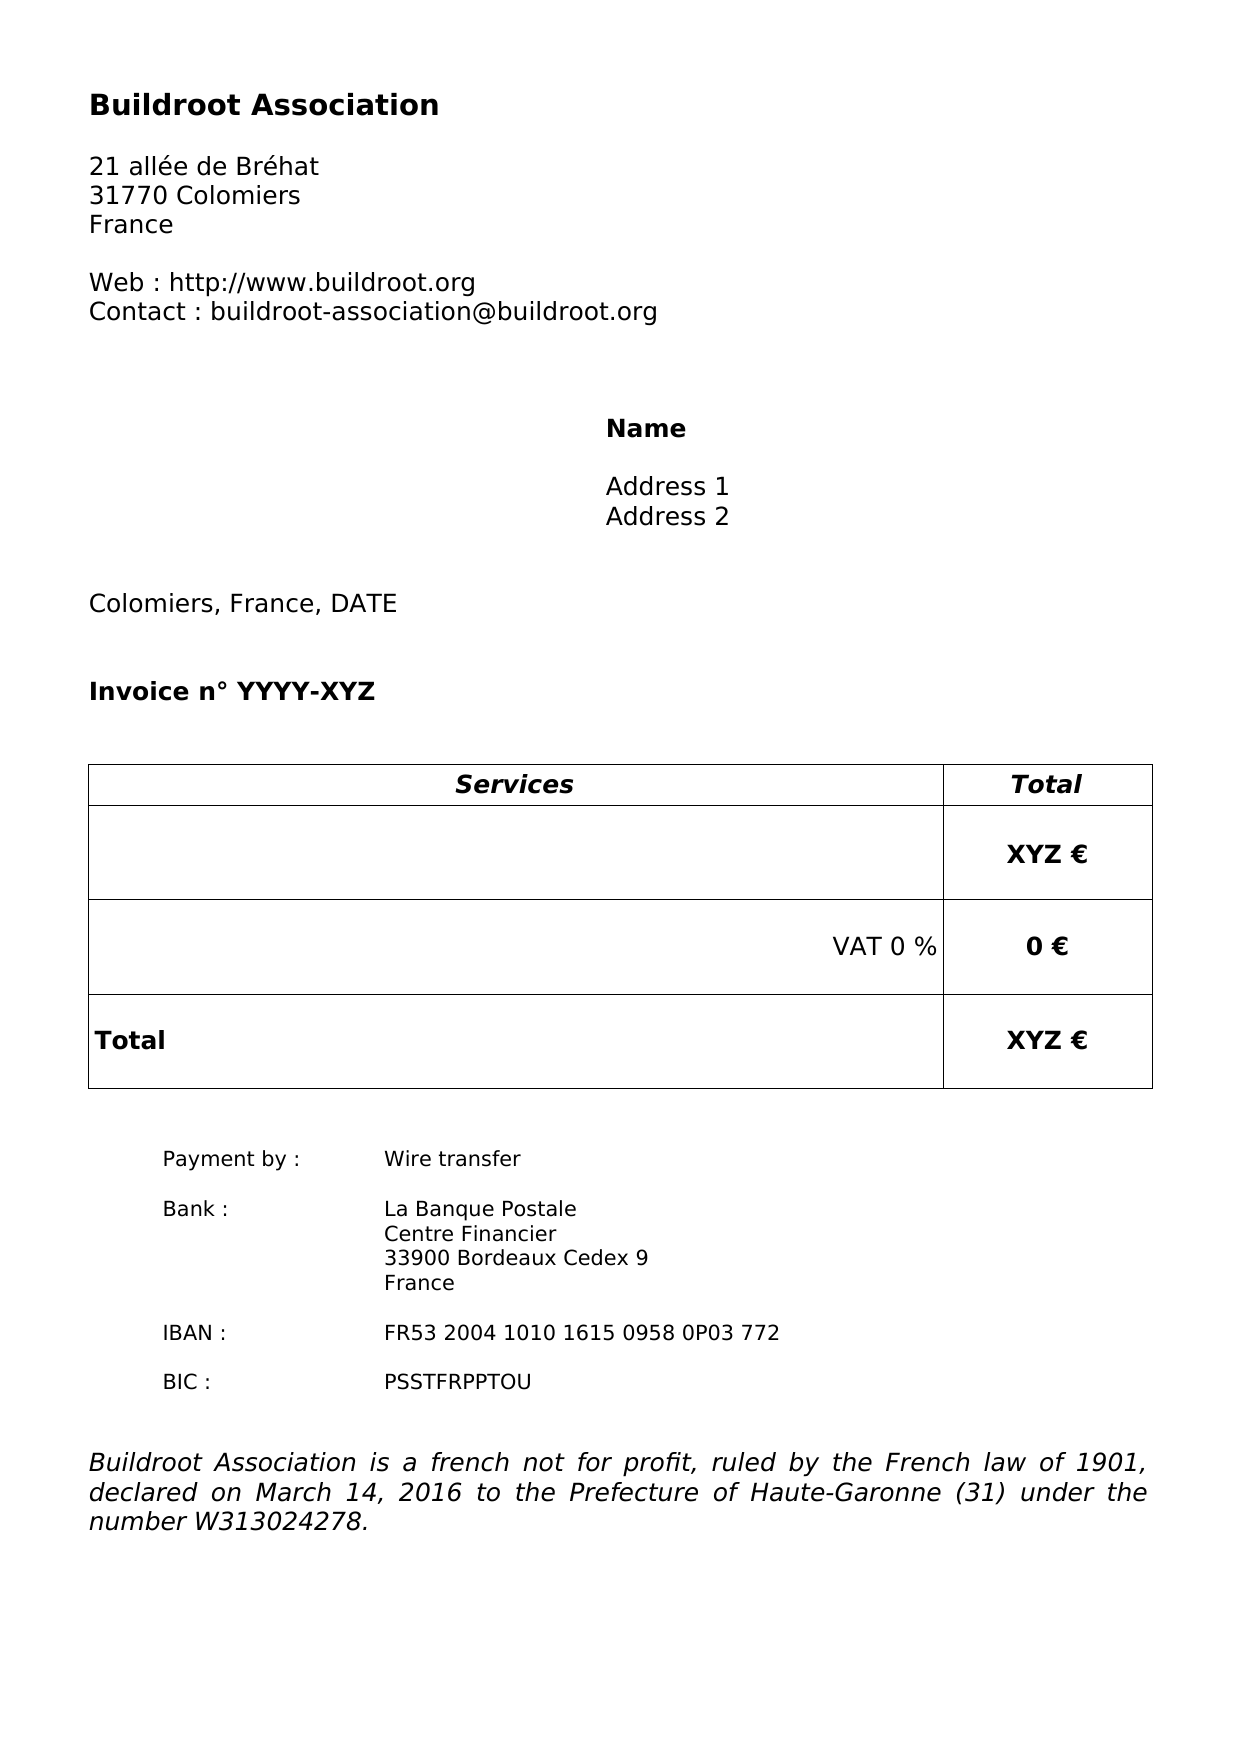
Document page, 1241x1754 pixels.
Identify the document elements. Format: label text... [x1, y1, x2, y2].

table_cell XYZ € [944, 995, 1152, 1088]
text Web : http://www.buildroot.org [88, 268, 1152, 297]
text IBAN : FR53 2004 1010 1615 0958 0P03 772 [88, 1320, 1152, 1345]
text Name [88, 414, 1152, 443]
text BIC : PSSTFRPPTOU [88, 1370, 1152, 1395]
text Address 2 [88, 502, 1152, 531]
table_cell Total [89, 995, 943, 1088]
text 31770 Colomiers [88, 181, 1152, 210]
text France [88, 210, 1152, 239]
table_header Total [944, 765, 1152, 805]
text Address 1 [88, 472, 1152, 502]
table_cell 0 € [944, 900, 1152, 994]
text 33900 Bordeaux Cedex 9 [88, 1246, 1152, 1271]
text France [88, 1271, 1152, 1296]
text 21 allée de Bréhat [88, 152, 1152, 181]
text Colomiers, France, DATE [88, 589, 1152, 618]
table_cell XYZ € [944, 806, 1152, 899]
text Buildroot Association is a french not for profit, ruled by the French law of 1901, declared on March 14, 2016 to the Prefecture of Haute-Garonne (31) under the number W313024278. [88, 1449, 1152, 1536]
text Buildroot Association [88, 88, 1152, 122]
text Centre Financier [88, 1221, 1152, 1246]
table_header Services [89, 765, 943, 805]
text Contact : buildroot-association@buildroot.org [88, 297, 1152, 327]
text Invoice n° YYYY-XYZ [88, 677, 1152, 706]
text Bank : La Banque Postale [88, 1196, 1152, 1221]
table_cell [89, 806, 943, 899]
table_cell VAT 0 % [89, 900, 943, 994]
text Payment by : Wire transfer [88, 1147, 1152, 1172]
